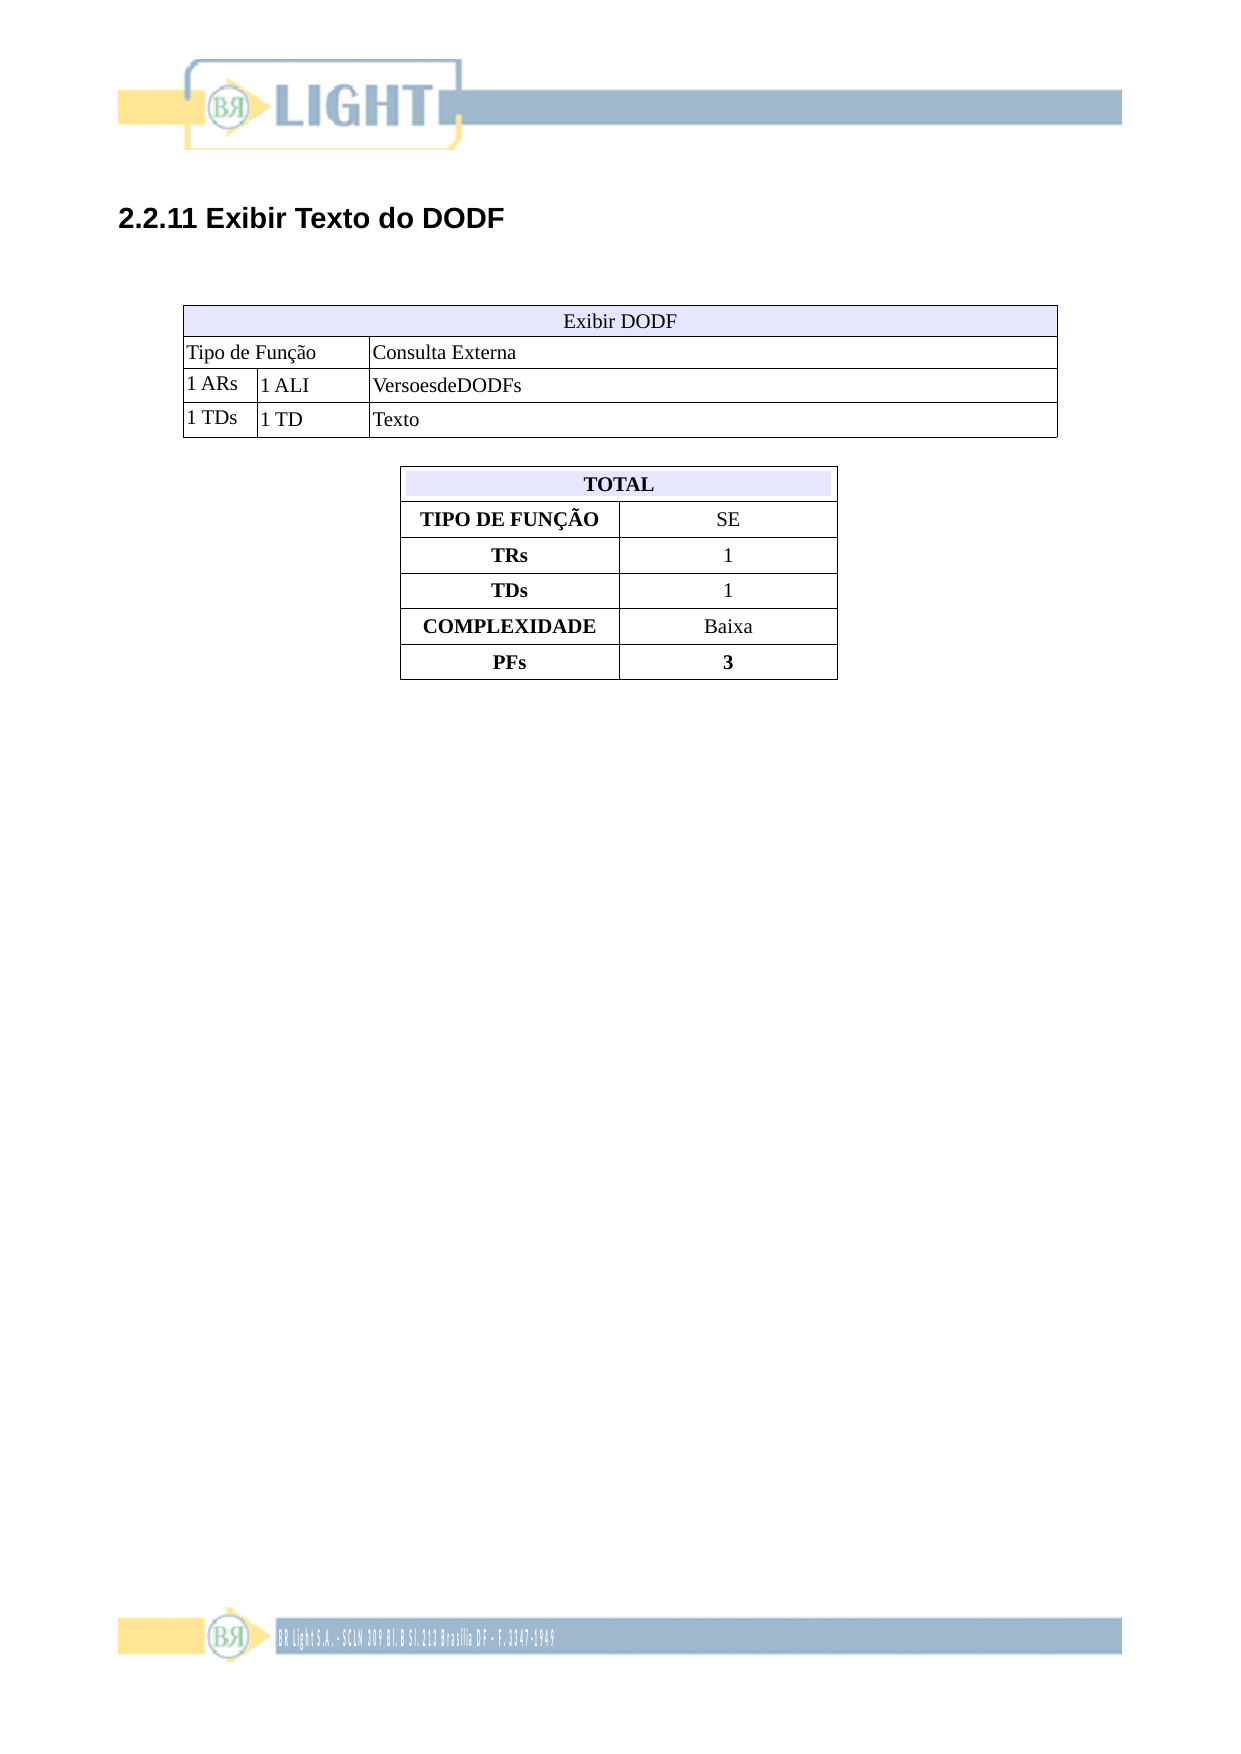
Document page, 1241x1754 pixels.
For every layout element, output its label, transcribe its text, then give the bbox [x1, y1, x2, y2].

subtitle 2.2.11 Exibir Texto do DODF [118, 201, 1122, 235]
table_cell 1 TDs [184, 403, 257, 437]
table_cell Consulta Externa [370, 337, 1057, 367]
table_cell 1 ARs [184, 369, 257, 402]
table_cell 3 [620, 645, 837, 679]
table_header Exibir DODF [184, 306, 1057, 336]
table_cell Texto [370, 403, 1057, 437]
table_cell 1 [620, 538, 837, 572]
table_cell VersoesdeDODFs [370, 369, 1057, 402]
table_cell Tipo de Função [184, 337, 369, 367]
table_cell 1 TD [258, 403, 369, 437]
table_cell SE [620, 502, 837, 537]
table_cell 1 [620, 574, 837, 608]
table_cell TDs [401, 574, 619, 608]
table_cell 1 ALI [258, 369, 369, 402]
table_cell PFs [401, 645, 619, 679]
table_cell TIPO DE FUNÇÃO [401, 502, 619, 537]
table_header TOTAL [401, 467, 837, 501]
table_cell COMPLEXIDADE [401, 609, 619, 644]
table_cell TRs [401, 538, 619, 572]
picture [118, 1607, 1123, 1662]
table_cell Baixa [620, 609, 837, 644]
picture [118, 59, 1123, 150]
